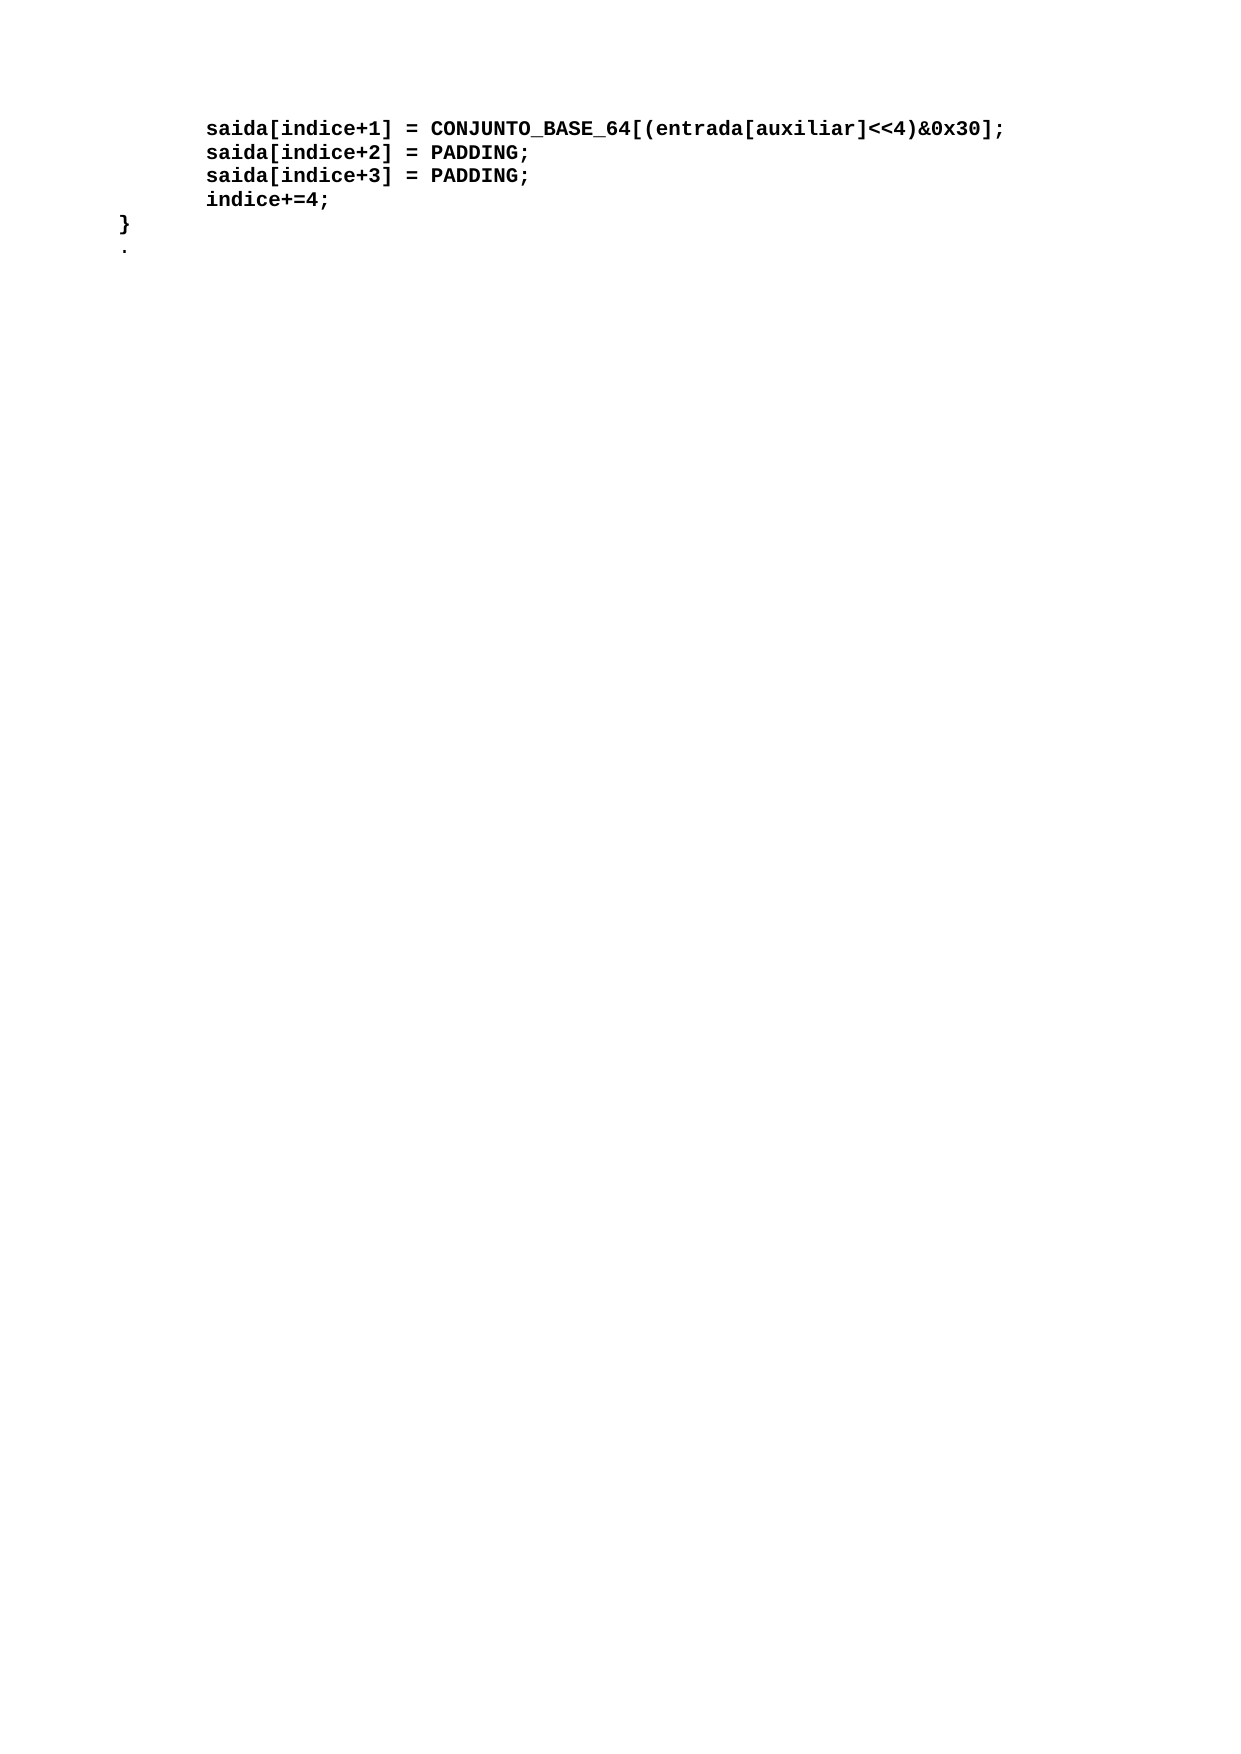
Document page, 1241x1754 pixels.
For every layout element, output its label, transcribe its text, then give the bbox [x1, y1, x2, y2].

text saida[indice+1] = CONJUNTO_BASE_64[(entrada[auxiliar]<<4)&0x30]; [118, 118, 1122, 142]
text indice+=4; [118, 189, 1122, 213]
text . [118, 236, 1122, 260]
text saida[indice+3] = PADDING; [118, 165, 1122, 189]
text saida[indice+2] = PADDING; [118, 142, 1122, 165]
text } [118, 213, 1122, 236]
